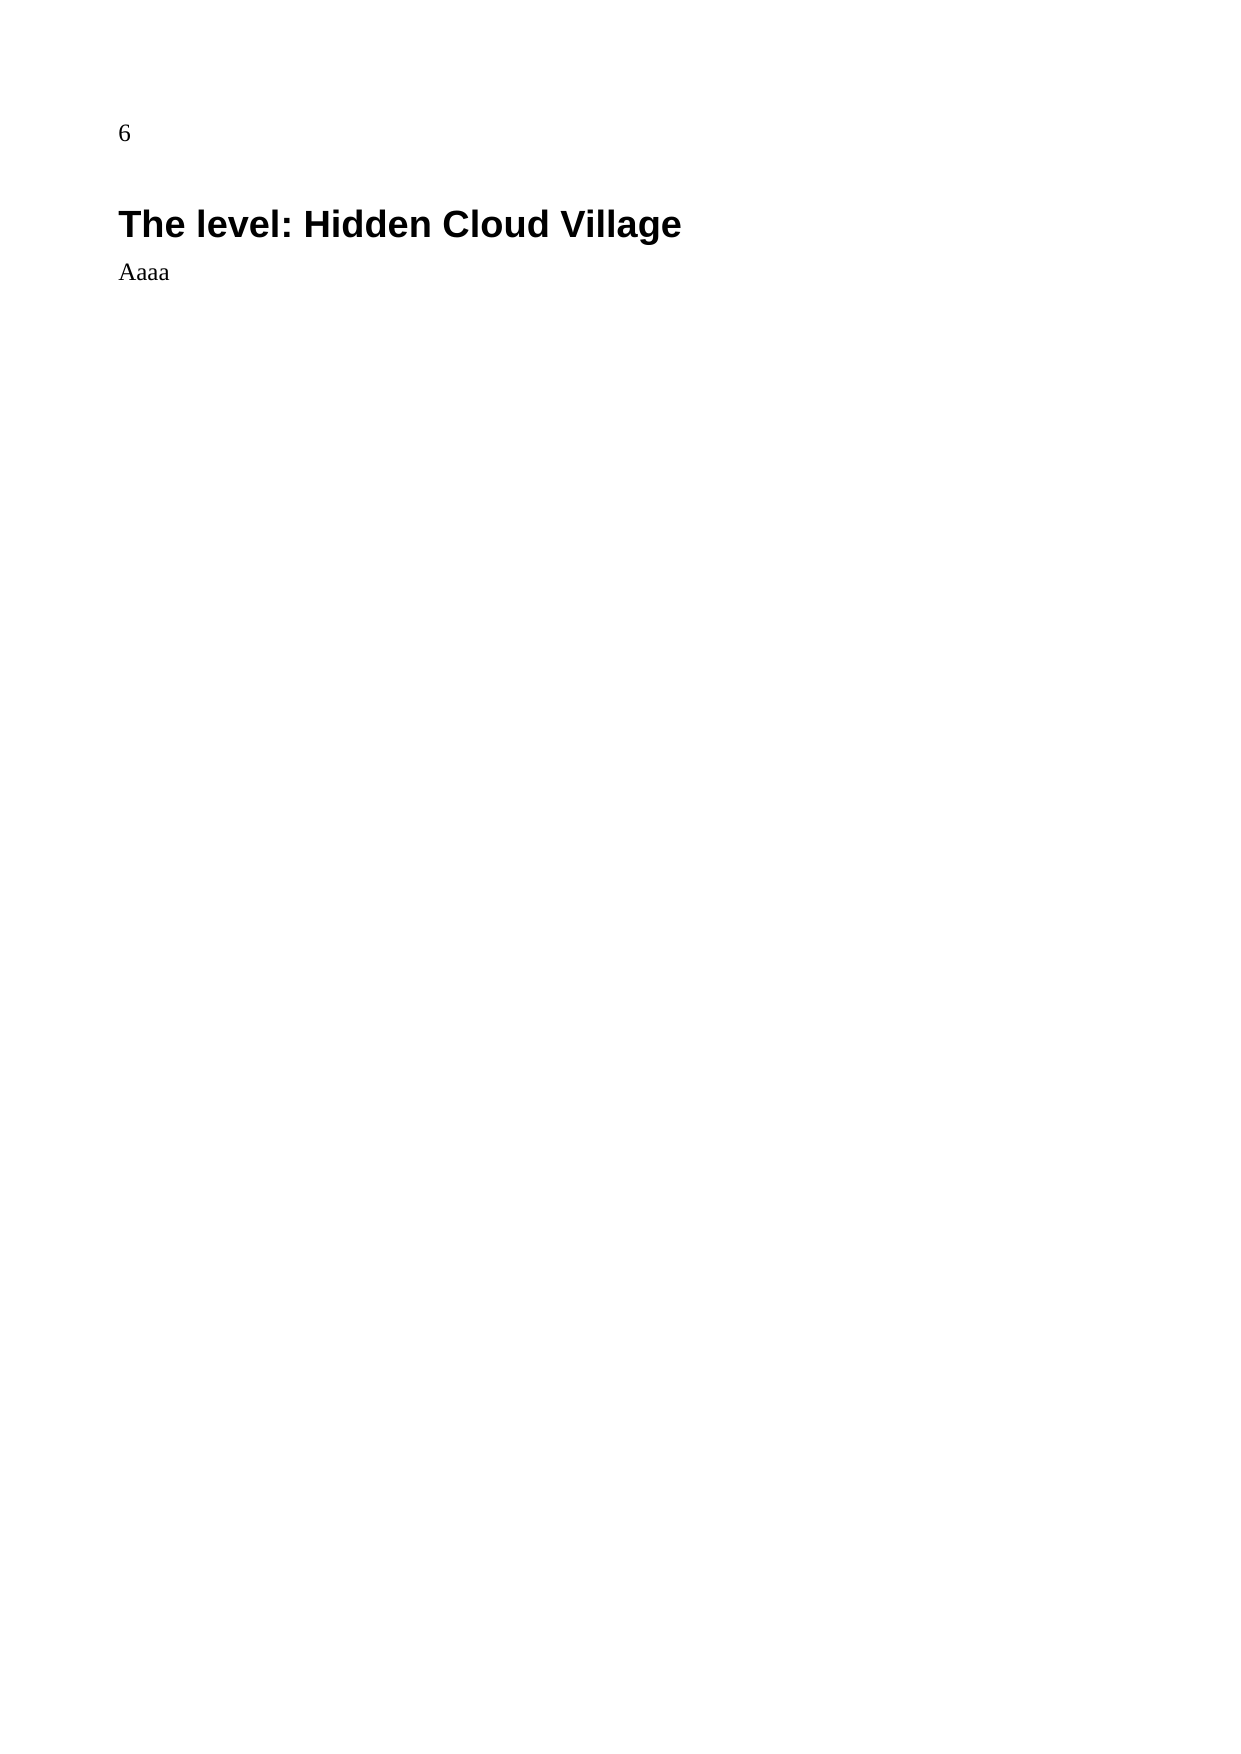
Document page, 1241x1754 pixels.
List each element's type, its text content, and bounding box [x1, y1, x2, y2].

text Aaaa [118, 257, 1122, 286]
subtitle The level: Hidden Cloud Village [118, 201, 1122, 245]
